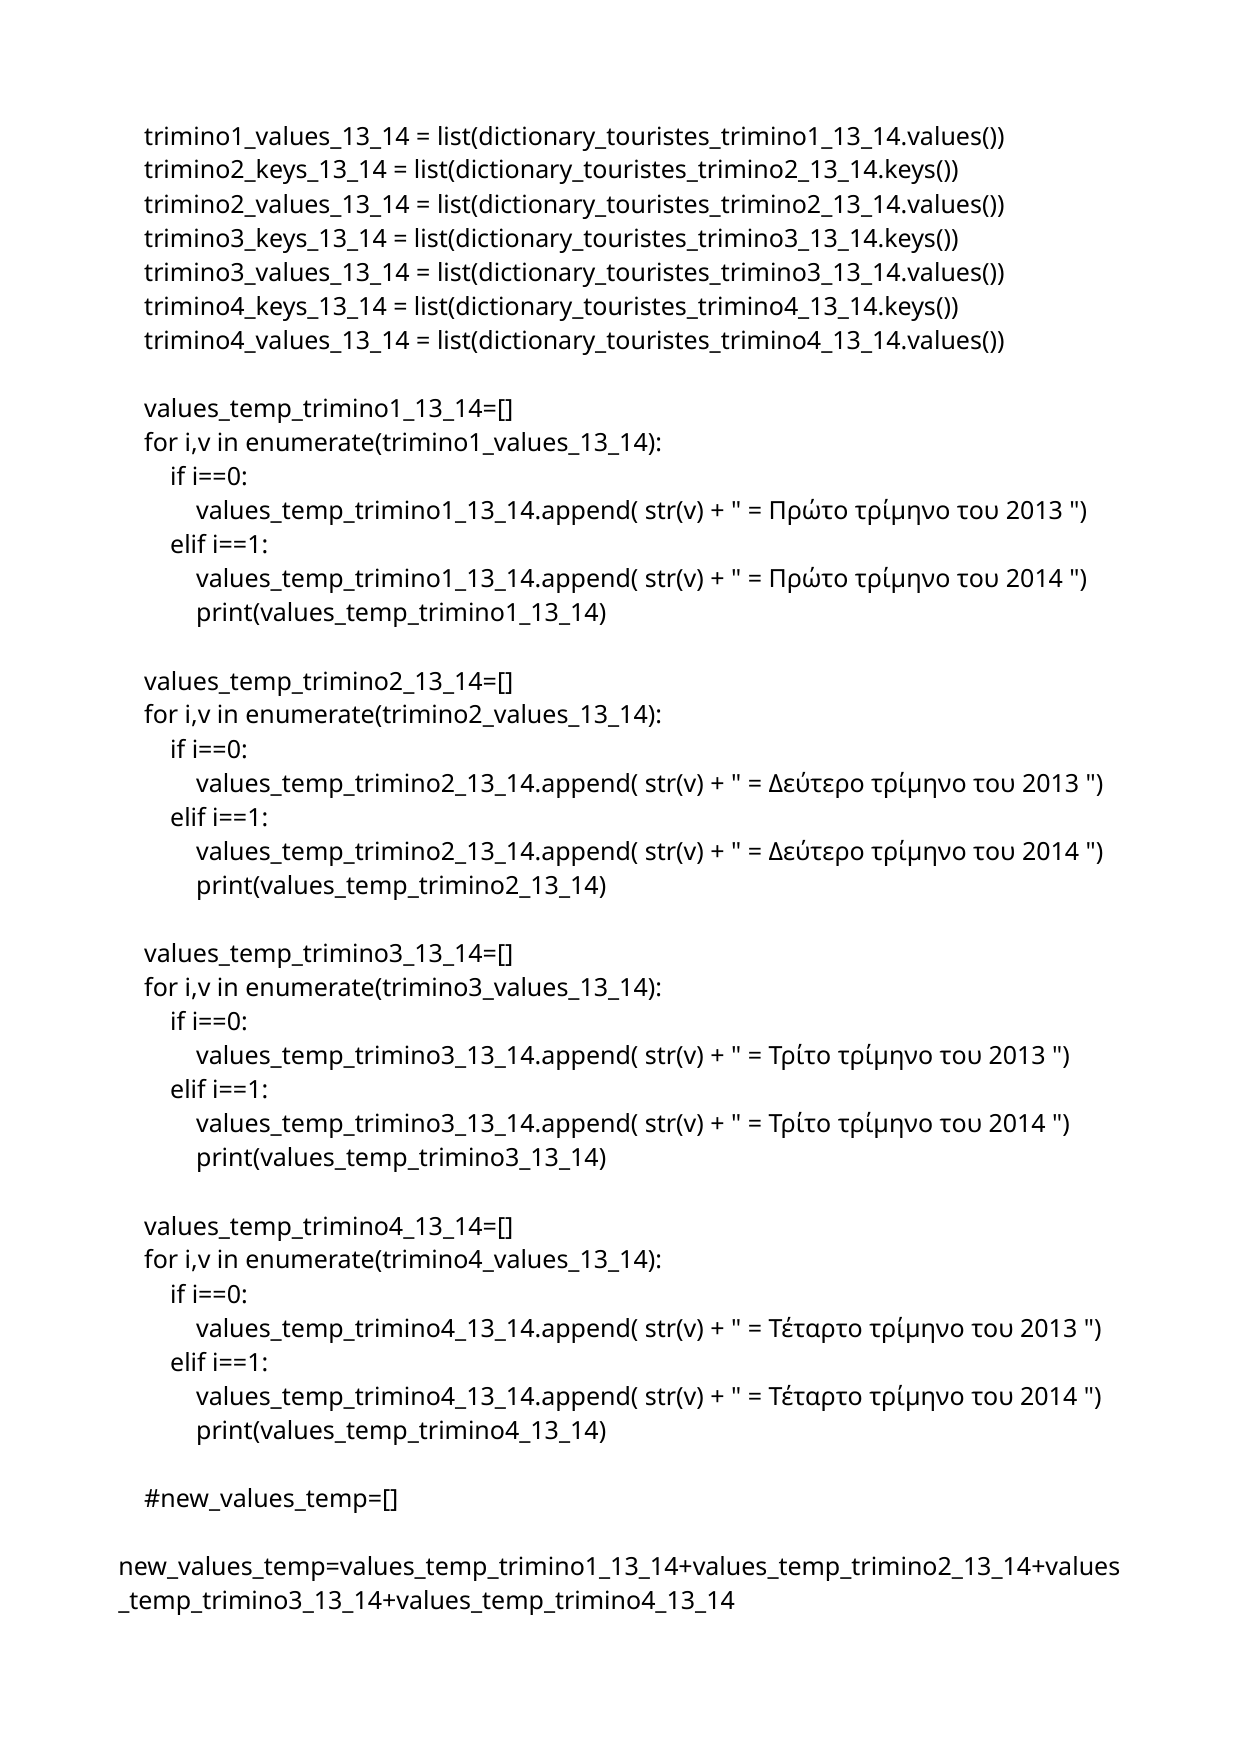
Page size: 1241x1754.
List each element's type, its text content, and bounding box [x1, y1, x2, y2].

text if i==0: [118, 731, 1122, 765]
text if i==0: [118, 1276, 1122, 1310]
text for i,v in enumerate(trimino3_values_13_14): [118, 970, 1122, 1004]
text print(values_temp_trimino4_13_14) [118, 1412, 1122, 1447]
text values_temp_trimino4_13_14.append( str(v) + " = Τέταρτο τρίμηνο του 2014 ") [118, 1378, 1122, 1412]
text trimino4_keys_13_14 = list(dictionary_touristes_trimino4_13_14.keys()) [118, 288, 1122, 322]
text values_temp_trimino3_13_14.append( str(v) + " = Τρίτο τρίμηνο του 2014 ") [118, 1106, 1122, 1140]
text elif i==1: [118, 799, 1122, 833]
text for i,v in enumerate(trimino4_values_13_14): [118, 1242, 1122, 1276]
text if i==0: [118, 459, 1122, 493]
text trimino4_values_13_14 = list(dictionary_touristes_trimino4_13_14.values()) [118, 322, 1122, 357]
text if i==0: [118, 1004, 1122, 1038]
text values_temp_trimino2_13_14.append( str(v) + " = Δεύτερο τρίμηνο του 2013 ") [118, 765, 1122, 799]
text trimino2_values_13_14 = list(dictionary_touristes_trimino2_13_14.values()) [118, 186, 1122, 220]
text values_temp_trimino2_13_14.append( str(v) + " = Δεύτερο τρίμηνο του 2014 ") [118, 833, 1122, 867]
text elif i==1: [118, 1344, 1122, 1378]
text values_temp_trimino1_13_14.append( str(v) + " = Πρώτο τρίμηνο του 2014 ") [118, 561, 1122, 595]
text values_temp_trimino3_13_14=[] [118, 936, 1122, 970]
text trimino2_keys_13_14 = list(dictionary_touristes_trimino2_13_14.keys()) [118, 152, 1122, 186]
text for i,v in enumerate(trimino1_values_13_14): [118, 425, 1122, 459]
text trimino3_values_13_14 = list(dictionary_touristes_trimino3_13_14.values()) [118, 254, 1122, 288]
text trimino3_keys_13_14 = list(dictionary_touristes_trimino3_13_14.keys()) [118, 220, 1122, 254]
text trimino1_values_13_14 = list(dictionary_touristes_trimino1_13_14.values()) [118, 118, 1122, 152]
text values_temp_trimino3_13_14.append( str(v) + " = Τρίτο τρίμηνο του 2013 ") [118, 1038, 1122, 1072]
text values_temp_trimino4_13_14.append( str(v) + " = Τέταρτο τρίμηνο του 2013 ") [118, 1310, 1122, 1344]
text values_temp_trimino1_13_14=[] [118, 391, 1122, 425]
text values_temp_trimino2_13_14=[] [118, 663, 1122, 697]
text for i,v in enumerate(trimino2_values_13_14): [118, 697, 1122, 731]
text new_values_temp=values_temp_trimino1_13_14+values_temp_trimino2_13_14+values_temp_trimino3_13_14+values_temp_trimino4_13_14 [118, 1515, 1122, 1617]
text print(values_temp_trimino2_13_14) [118, 867, 1122, 902]
text print(values_temp_trimino1_13_14) [118, 595, 1122, 629]
text elif i==1: [118, 527, 1122, 561]
text print(values_temp_trimino3_13_14) [118, 1140, 1122, 1174]
text values_temp_trimino1_13_14.append( str(v) + " = Πρώτο τρίμηνο του 2013 ") [118, 493, 1122, 527]
text elif i==1: [118, 1072, 1122, 1106]
text #new_values_temp=[] [118, 1481, 1122, 1515]
text values_temp_trimino4_13_14=[] [118, 1208, 1122, 1242]
